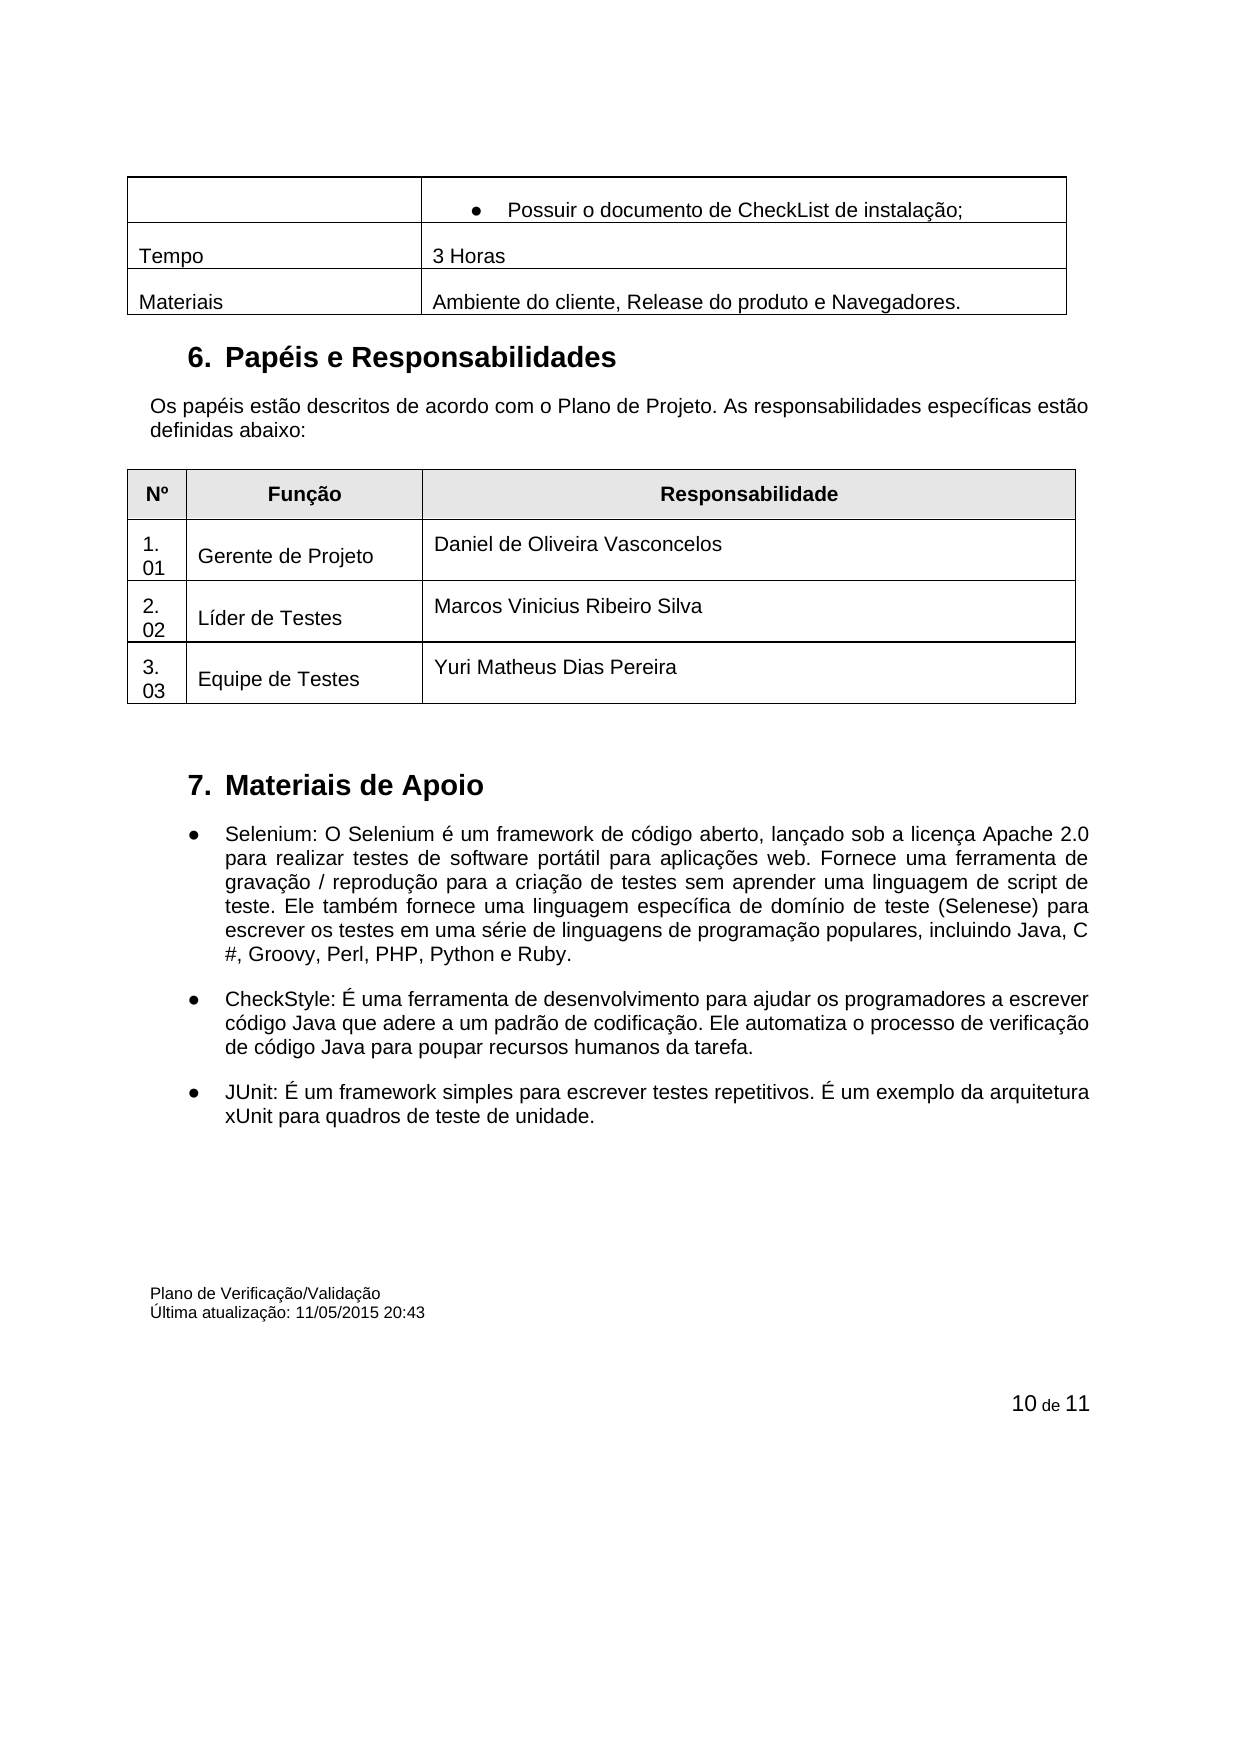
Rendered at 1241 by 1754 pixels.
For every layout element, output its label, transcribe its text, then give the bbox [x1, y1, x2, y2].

table_cell Tempo [128, 223, 421, 268]
table_header Nº [128, 470, 186, 518]
table_cell Daniel de Oliveira Vasconcelos [423, 520, 1075, 580]
table_cell Líder de Testes [187, 581, 422, 641]
table_cell [128, 178, 421, 222]
table_header Função [187, 470, 422, 518]
subtitle Materiais de Apoio [187, 768, 1090, 801]
table_cell Yuri Matheus Dias Pereira [423, 643, 1075, 703]
table_header Responsabilidade [423, 470, 1075, 518]
list Selenium: O Selenium é um framework de código aberto, lançado sob a licença Apache 2.0 para realizar testes de software portátil para aplicações web. Fornece uma ferramenta de gravação / reprodução para a criação de testes sem aprender uma linguagem de script de teste. Ele também fornece uma linguagem específica de domínio de teste (Selenese) para escrever os testes em uma série de linguagens de programação populares, incluindo Java, C #, Groovy, Perl, PHP, Python e Ruby. [187, 822, 1090, 966]
table_cell 01 [128, 520, 186, 580]
table_cell Ambiente do cliente, Release do produto e Navegadores. [422, 269, 1066, 314]
table_cell Marcos Vinicius Ribeiro Silva [423, 581, 1075, 641]
table_cell Equipe de Testes [187, 643, 422, 703]
list CheckStyle: É uma ferramenta de desenvolvimento para ajudar os programadores a escrever código Java que adere a um padrão de codificação. Ele automatiza o processo de verificação de código Java para poupar recursos humanos da tarefa. [187, 987, 1090, 1059]
table_cell Materiais [128, 269, 421, 314]
table_cell 3 Horas [422, 223, 1066, 268]
table_cell 02 [128, 581, 186, 641]
table_cell 03 [128, 643, 186, 703]
text Os papéis estão descritos de acordo com o Plano de Projeto. As responsabilidades específicas estão definidas abaixo: [150, 394, 1090, 442]
table_cell A manutenção deve: Possuir documentação de origem da modificação e especificações da modificação; Possuir boa documentação a respeito das dependências afetadas; Estar aprovada pela gerência de manutenção; Possuir o documento de CheckList de Código Fonte; Possuir o documento de CheckList de instalação; [422, 178, 1066, 222]
list JUnit: É um framework simples para escrever testes repetitivos. É um exemplo da arquitetura xUnit para quadros de teste de unidade. [187, 1079, 1090, 1127]
subtitle Papéis e Responsabilidades [187, 340, 1090, 373]
table_cell Gerente de Projeto [187, 520, 422, 580]
